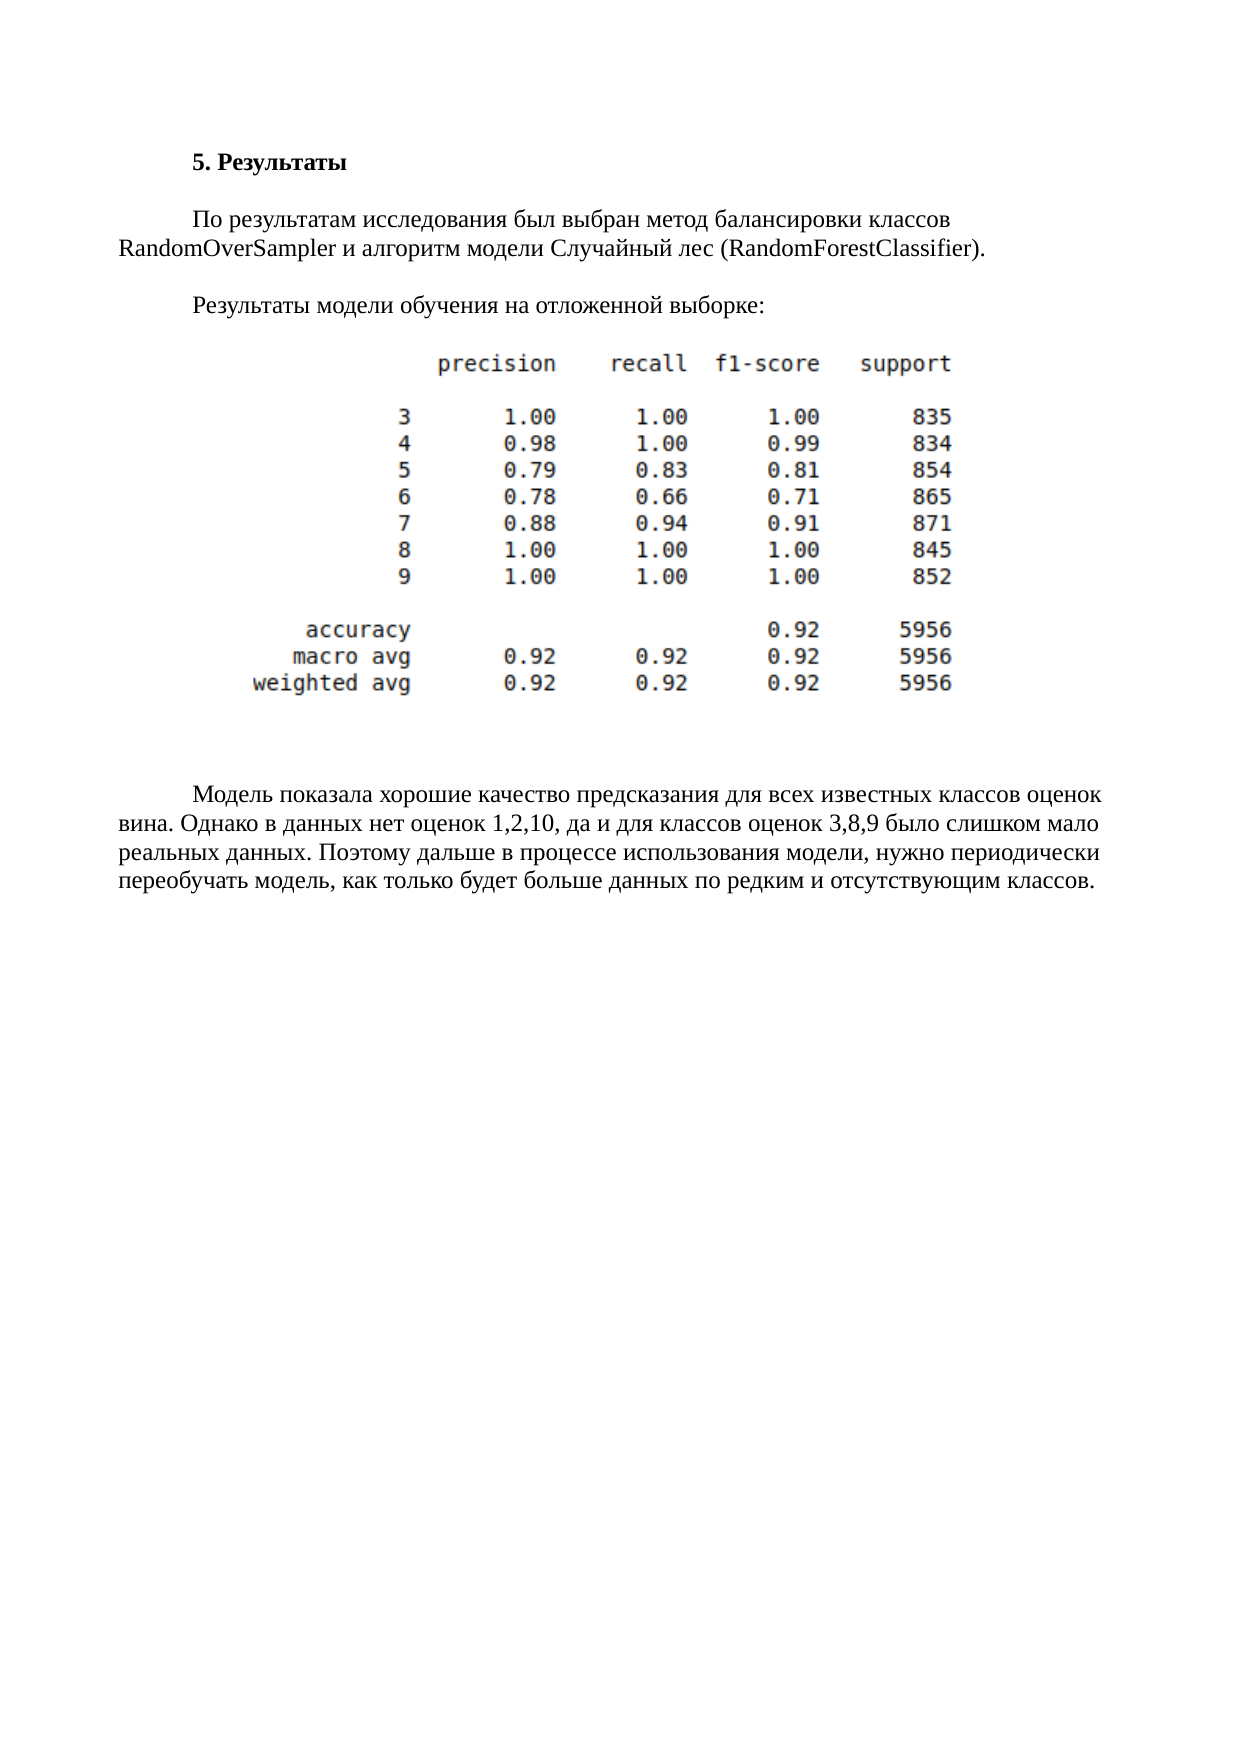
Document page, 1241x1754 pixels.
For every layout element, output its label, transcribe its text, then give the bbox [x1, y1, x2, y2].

text По результатам исследования был выбран метод балансировки классов RandomOverSampler и алгоритм модели Случайный лес (RandomForestClassifier). [118, 204, 1122, 262]
picture [246, 348, 994, 722]
text Модель показала хорошие качество предсказания для всех известных классов оценок вина. Однако в данных нет оценок 1,2,10, да и для классов оценок 3,8,9 было слишком мало реальных данных. Поэтому дальше в процессе использования модели, нужно периодически переобучать модель, как только будет больше данных по редким и отсутствующим классов. [118, 779, 1122, 894]
text Результаты модели обучения на отложенной выборке: [118, 291, 1122, 319]
text 5. Результаты [118, 147, 1122, 176]
